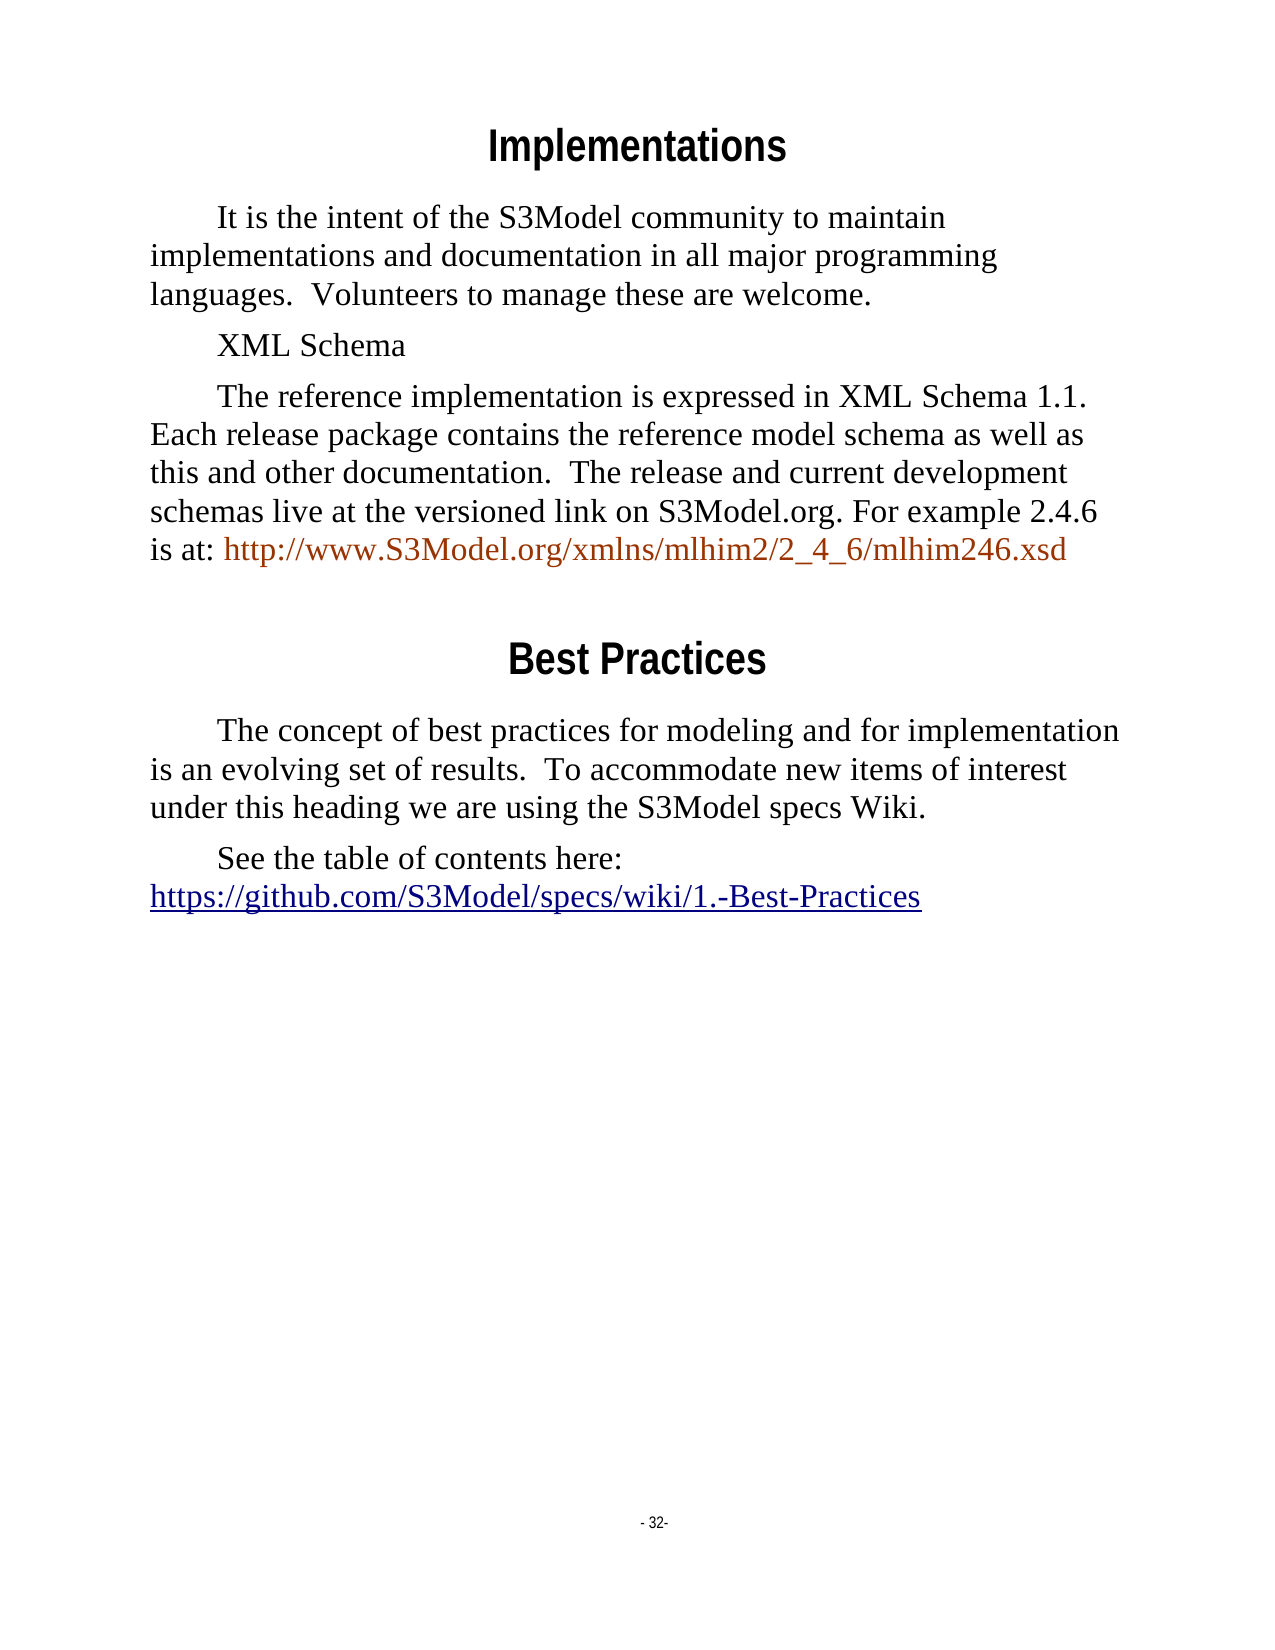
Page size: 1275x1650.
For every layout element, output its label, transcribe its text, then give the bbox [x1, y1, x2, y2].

text The concept of best practices for modeling and for implementation is an evolving set of results. To accommodate new items of interest under this heading we are using the S3Model specs Wiki. [150, 710, 1125, 825]
text See the table of contents here: https://github.com/S3Model/specs/wiki/1.-Best-Practices [150, 838, 1125, 915]
text It is the intent of the S3Model community to maintain implementations and documentation in all major programming languages. Volunteers to manage these are welcome. [150, 197, 1125, 312]
text XML Schema [150, 325, 1125, 363]
text The reference implementation is expressed in XML Schema 1.1. Each release package contains the reference model schema as well as this and other documentation. The release and current development schemas live at the versioned link on S3Model.org. For example 2.4.6 is at: http://www.S3Model.org/xmlns/mlhim2/2_4_6/mlhim246.xsd [150, 376, 1125, 568]
